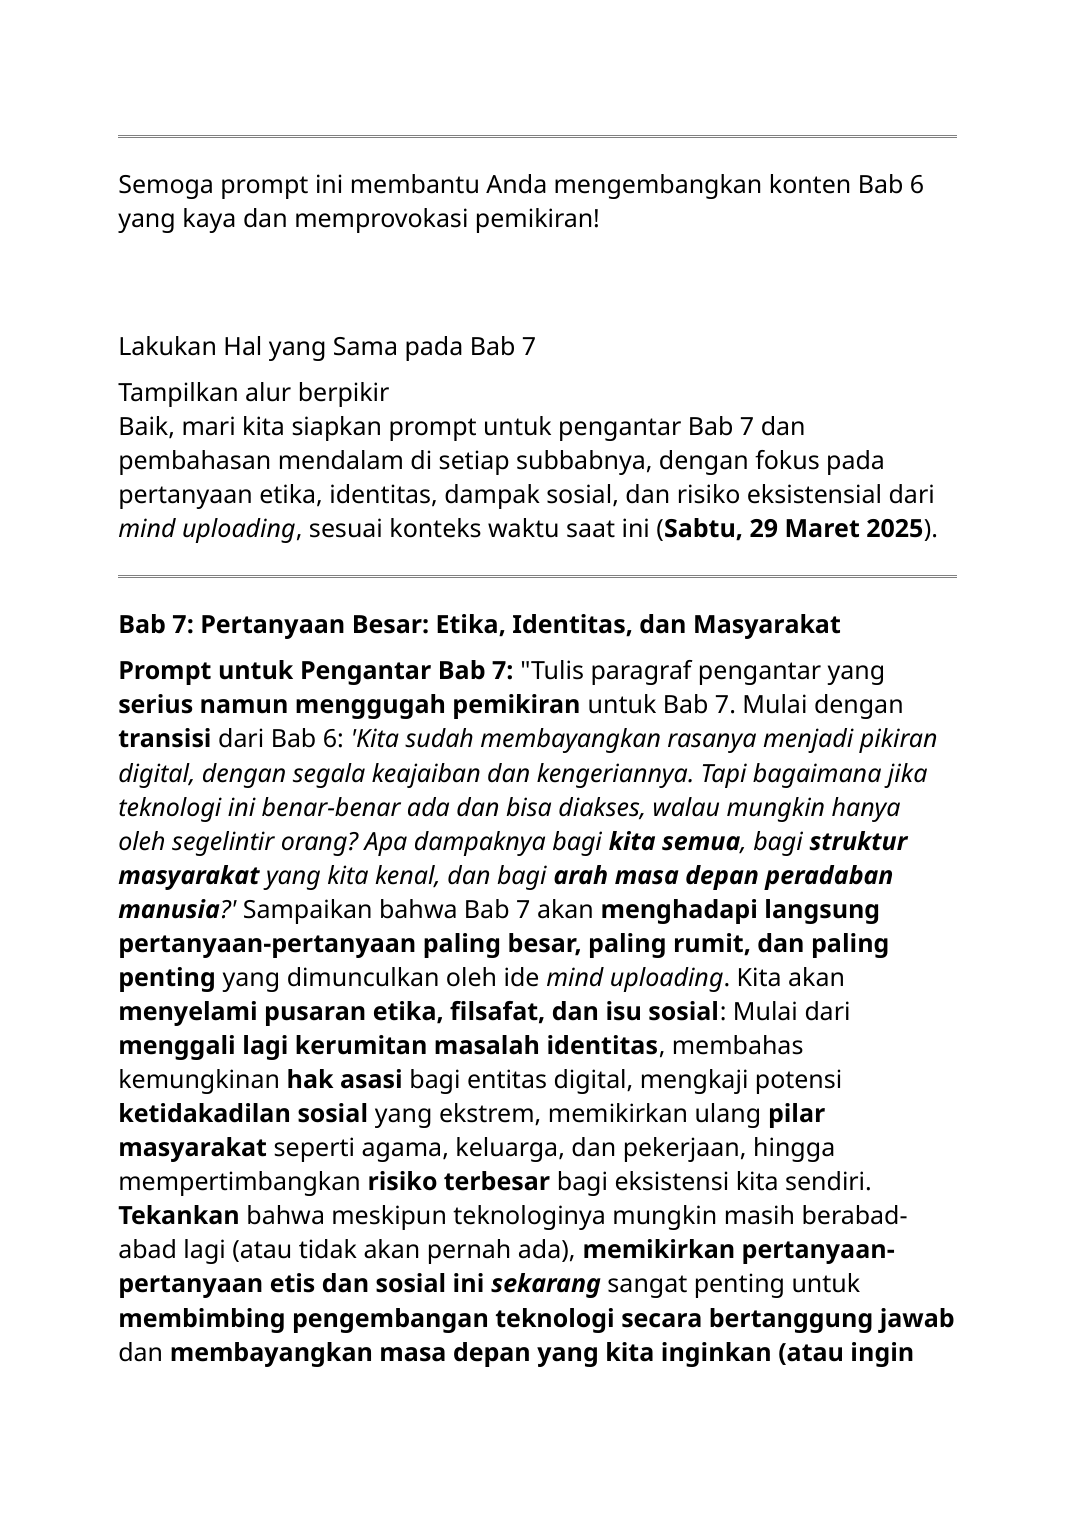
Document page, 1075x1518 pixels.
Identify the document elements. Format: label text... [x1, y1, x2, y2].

text Tampilkan alur berpikir [118, 375, 957, 409]
text Prompt untuk Pengantar Bab 7: "Tulis paragraf pengantar yang serius namun menggugah pemikiran untuk Bab 7. Mulai dengan transisi dari Bab 6: 'Kita sudah membayangkan rasanya menjadi pikiran digital, dengan segala keajaiban dan kengeriannya. Tapi bagaimana jika teknologi ini benar-benar ada dan bisa diakses, walau mungkin hanya oleh segelintir orang? Apa dampaknya bagi kita semua, bagi struktur masyarakat yang kita kenal, dan bagi arah masa depan peradaban manusia?' Sampaikan bahwa Bab 7 akan menghadapi langsung pertanyaan-pertanyaan paling besar, paling rumit, dan paling penting yang dimunculkan oleh ide mind uploading. Kita akan menyelami pusaran etika, filsafat, dan isu sosial: Mulai dari menggali lagi kerumitan masalah identitas, membahas kemungkinan hak asasi bagi entitas digital, mengkaji potensi ketidakadilan sosial yang ekstrem, memikirkan ulang pilar masyarakat seperti agama, keluarga, dan pekerjaan, hingga mempertimbangkan risiko terbesar bagi eksistensi kita sendiri. Tekankan bahwa meskipun teknologinya mungkin masih berabad-abad lagi (atau tidak akan pernah ada), memikirkan pertanyaan-pertanyaan etis dan sosial ini sekarang sangat penting untuk membimbing pengembangan teknologi secara bertanggung jawab dan membayangkan masa depan yang kita inginkan (atau ingin [118, 653, 957, 1368]
text Semoga prompt ini membantu Anda mengembangkan konten Bab 6 yang kaya dan memprovokasi pemikiran! [118, 167, 957, 235]
text Baik, mari kita siapkan prompt untuk pengantar Bab 7 dan pembahasan mendalam di setiap subbabnya, dengan fokus pada pertanyaan etika, identitas, dampak sosial, dan risiko eksistensial dari mind uploading, sesuai konteks waktu saat ini (Sabtu, 29 Maret 2025). [118, 409, 957, 545]
text Bab 7: Pertanyaan Besar: Etika, Identitas, dan Masyarakat [118, 606, 957, 641]
text Lakukan Hal yang Sama pada Bab 7 [118, 328, 957, 362]
